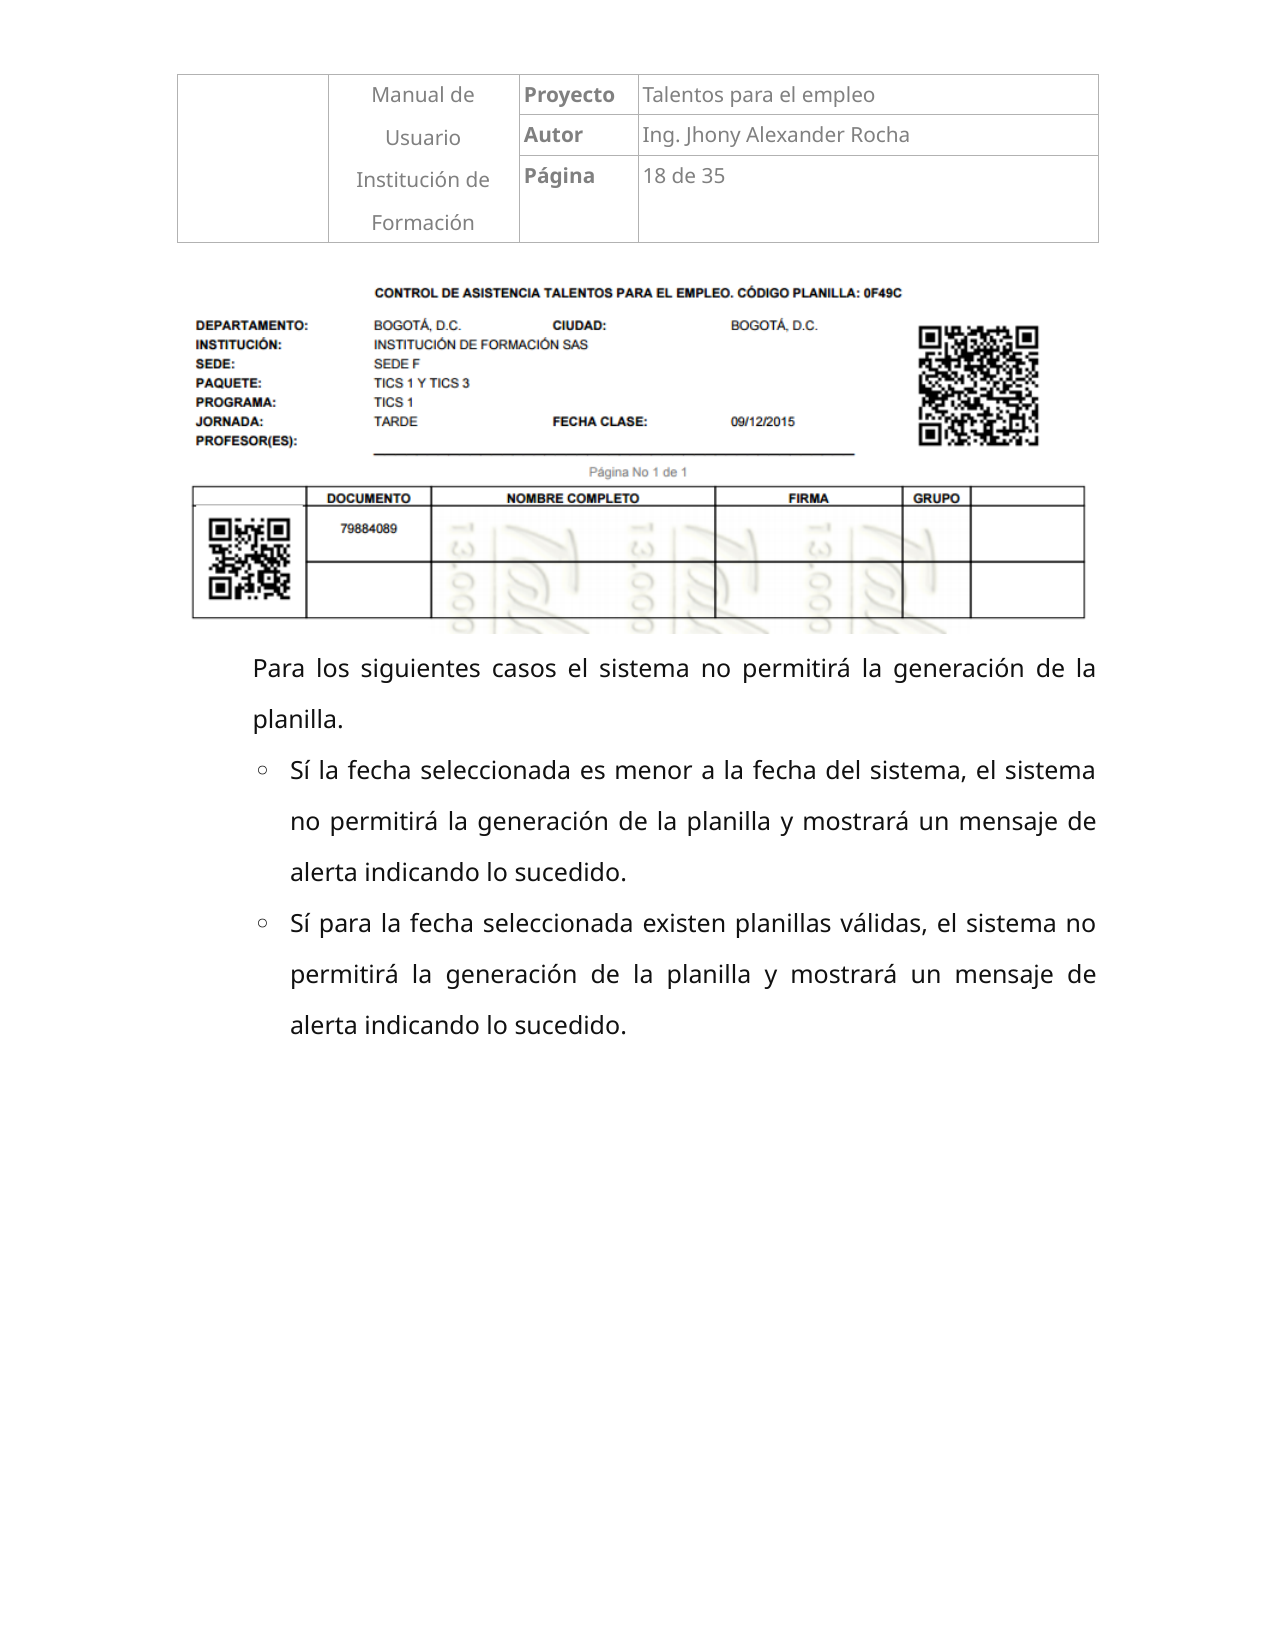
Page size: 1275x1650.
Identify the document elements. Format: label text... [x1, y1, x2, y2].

list Sí la fecha seleccionada es menor a la fecha del sistema, el sistema no permitirá la generación de la planilla y mostrará un mensaje de alerta indicando lo sucedido. [252, 753, 1098, 889]
list Sí para la fecha seleccionada existen planillas válidas, el sistema no permitirá la generación de la planilla y mostrará un mensaje de alerta indicando lo sucedido. [252, 906, 1098, 1042]
picture [177, 276, 1098, 634]
list Para los siguientes casos el sistema no permitirá la generación de la planilla. [215, 634, 1098, 736]
